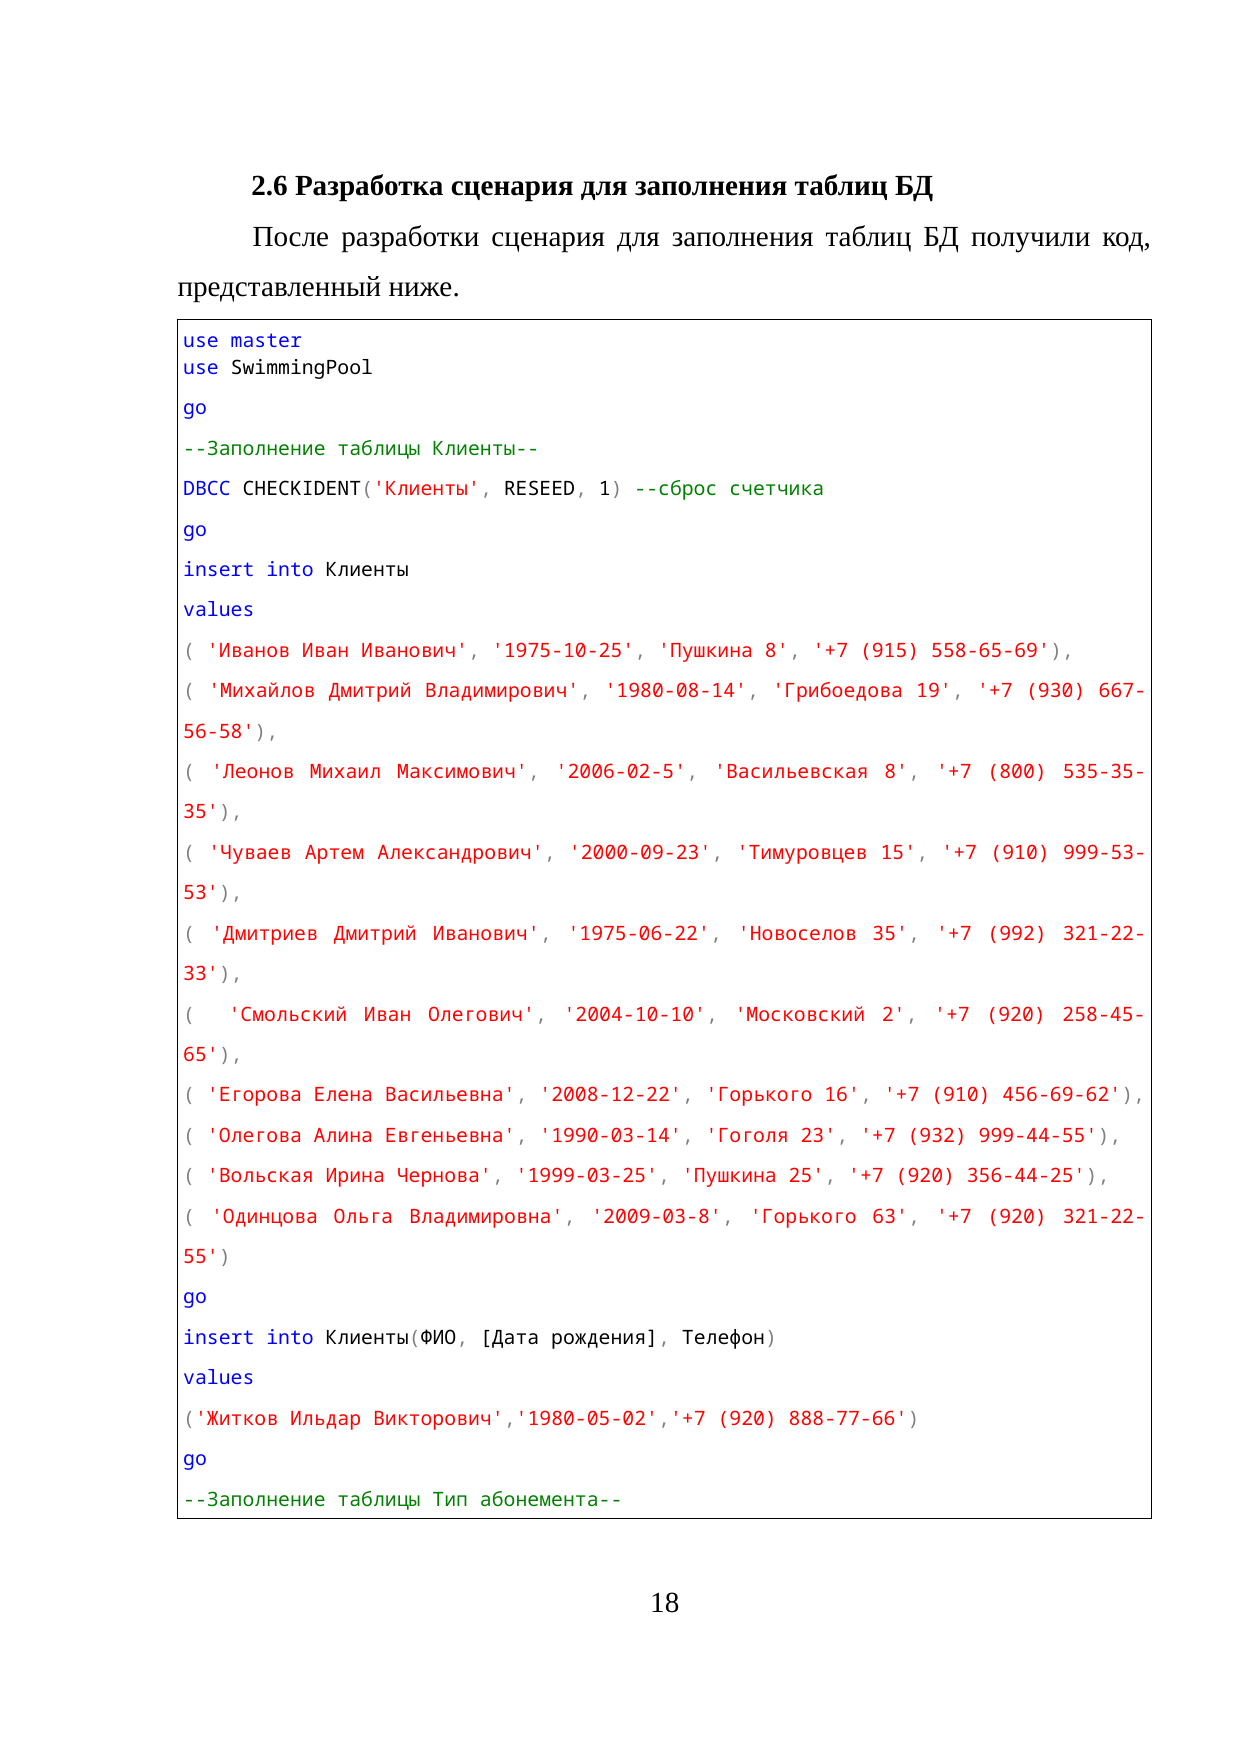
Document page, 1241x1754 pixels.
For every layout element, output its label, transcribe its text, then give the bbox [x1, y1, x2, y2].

text После разработки сценария для заполнения таблиц БД получили код, представленный ниже. [177, 219, 1152, 303]
subtitle 2.6 Разработка сценария для заполнения таблиц БД [177, 168, 1152, 202]
table_header use master use SwimmingPool go --Заполнение таблицы Клиенты-- DBCC CHECKIDENT('Клиенты', RESEED, 1) --сброс счетчика go insert into Клиенты values ( 'Иванов Иван Иванович', '1975-10-25', 'Пушкина 8', '+7 (915) 558-65-69'), ( 'Михайлов Дмитрий Владимирович', '1980-08-14', 'Грибоедова 19', '+7 (930) 667-56-58'), ( 'Леонов Михаил Максимович', '2006-02-5', 'Васильевская 8', '+7 (800) 535-35-35'), ( 'Чуваев Артем Александрович', '2000-09-23', 'Тимуровцев 15', '+7 (910) 999-53-53'), ( 'Дмитриев Дмитрий Иванович', '1975-06-22', 'Новоселов 35', '+7 (992) 321-22-33'), ( 'Смольский Иван Олегович', '2004-10-10', 'Московский 2', '+7 (920) 258-45-65'), ( 'Егорова Елена Васильевна', '2008-12-22', 'Горького 16', '+7 (910) 456-69-62'), ( 'Олегова Алина Евгеньевна', '1990-03-14', 'Гоголя 23', '+7 (932) 999-44-55'), ( 'Вольская Ирина Чернова', '1999-03-25', 'Пушкина 25', '+7 (920) 356-44-25'), ( 'Одинцова Ольга Владимировна', '2009-03-8', 'Горького 63', '+7 (920) 321-22-55') go insert into Клиенты(ФИО, [Дата рождения], Телефон) values ('Житков Ильдар Викторович','1980-05-02','+7 (920) 888-77-66') go --Заполнение таблицы Тип абонемента-- [178, 320, 1151, 1517]
